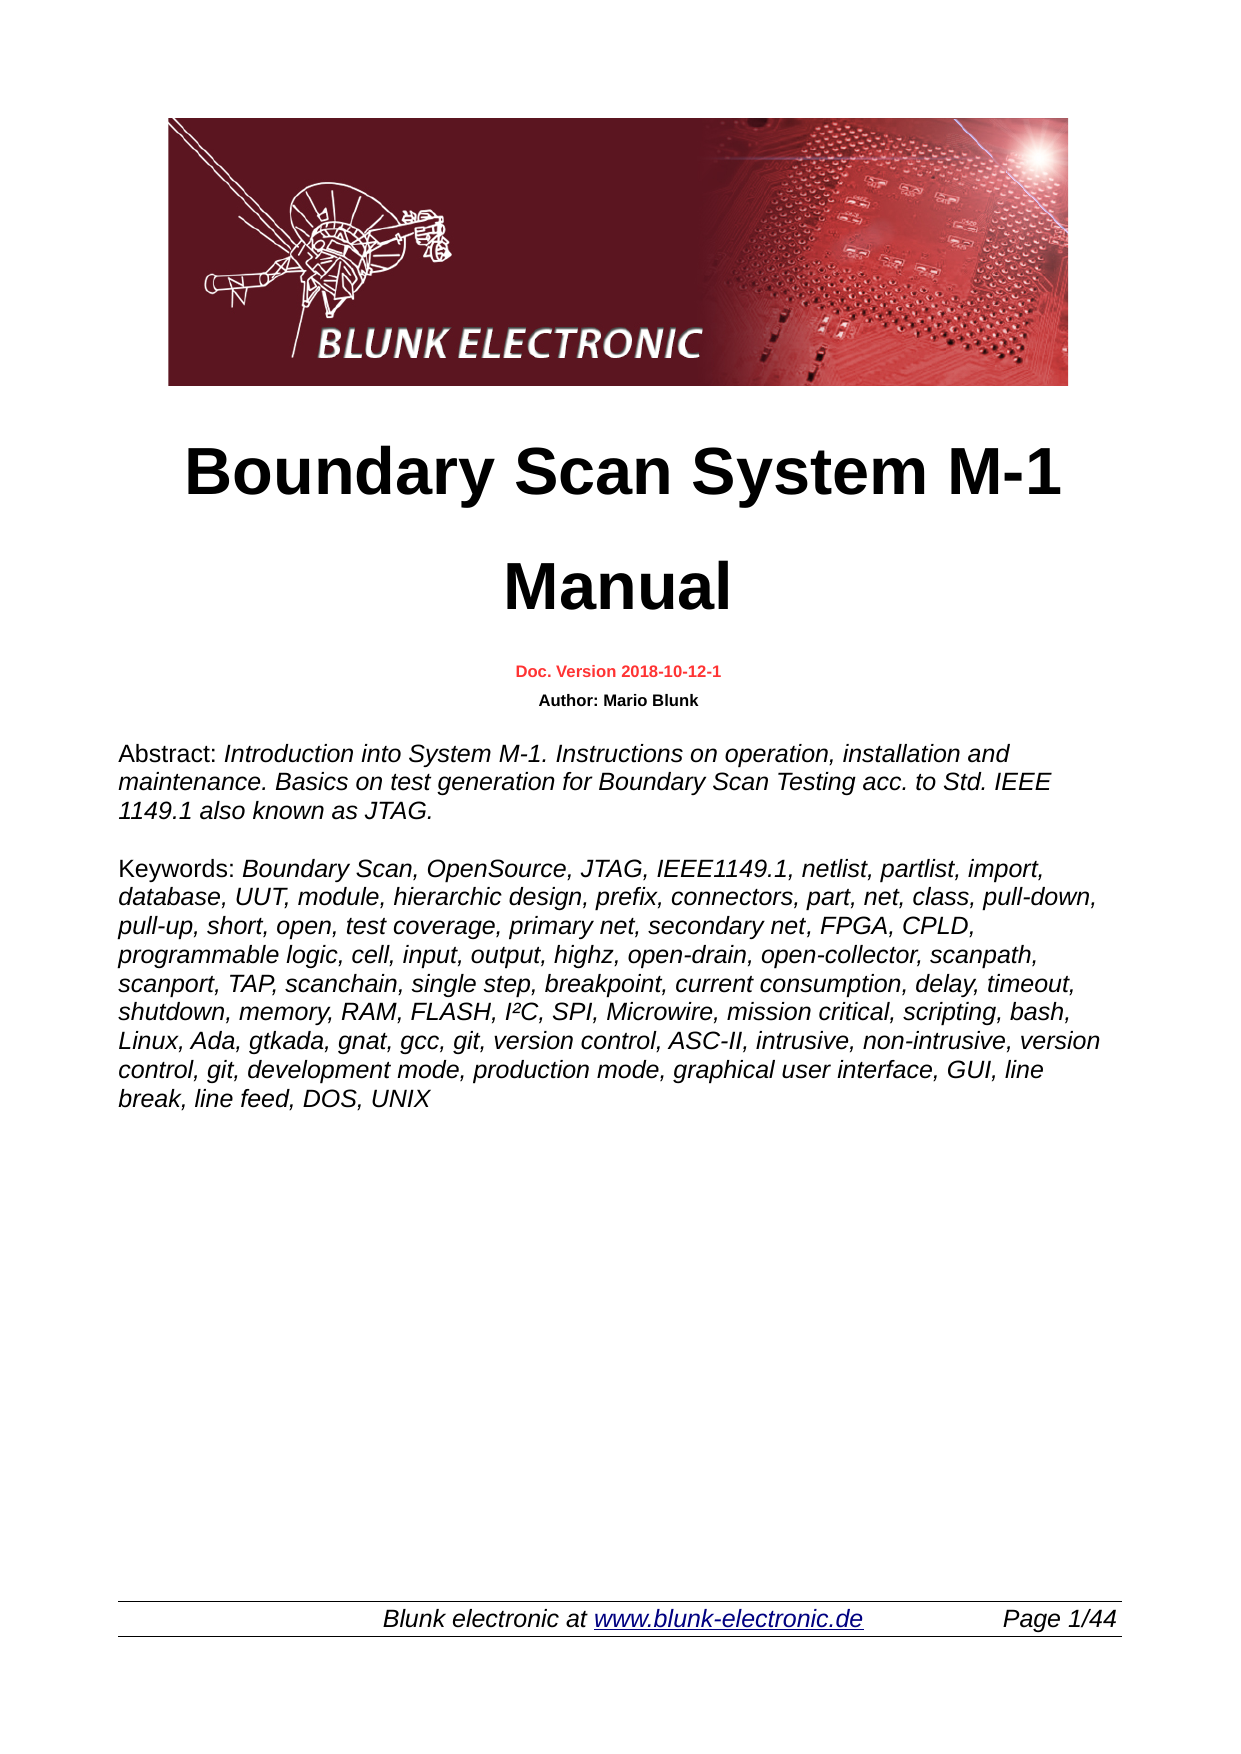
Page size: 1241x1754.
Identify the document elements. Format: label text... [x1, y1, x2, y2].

table_cell [118, 432, 167, 710]
table_cell [1069, 432, 1122, 710]
table_cell Boundary Scan System M-1 Manual Doc. Version 2018-10-12-1 Author: Mario Blunk [168, 432, 1069, 710]
picture [168, 118, 1069, 386]
table_header [168, 386, 1069, 432]
table_header [1069, 118, 1122, 432]
text Abstract: Introduction into System M-1. Instructions on operation, installation and maintenance. Basics on test generation for Boundary Scan Testing acc. to Std. IEEE 1149.1 also known as JTAG. [118, 739, 1122, 825]
table_header [118, 118, 167, 432]
text Keywords: Boundary Scan, OpenSource, JTAG, IEEE1149.1, netlist, partlist, import, database, UUT, module, hierarchic design, prefix, connectors, part, net, class, pull-down, pull-up, short, open, test coverage, primary net, secondary net, FPGA, CPLD, programmable logic, cell, input, output, highz, open-drain, open-collector, scanpath, scanport, TAP, scanchain, single step, breakpoint, current consumption, delay, timeout, shutdown, memory, RAM, FLASH, I²C, SPI, Microwire, mission critical, scripting, bash, Linux, Ada, gtkada, gnat, gcc, git, version control, ASC-II, intrusive, non-intrusive, version control, git, development mode, production mode, graphical user interface, GUI, line break, line feed, DOS, UNIX [118, 854, 1122, 1112]
